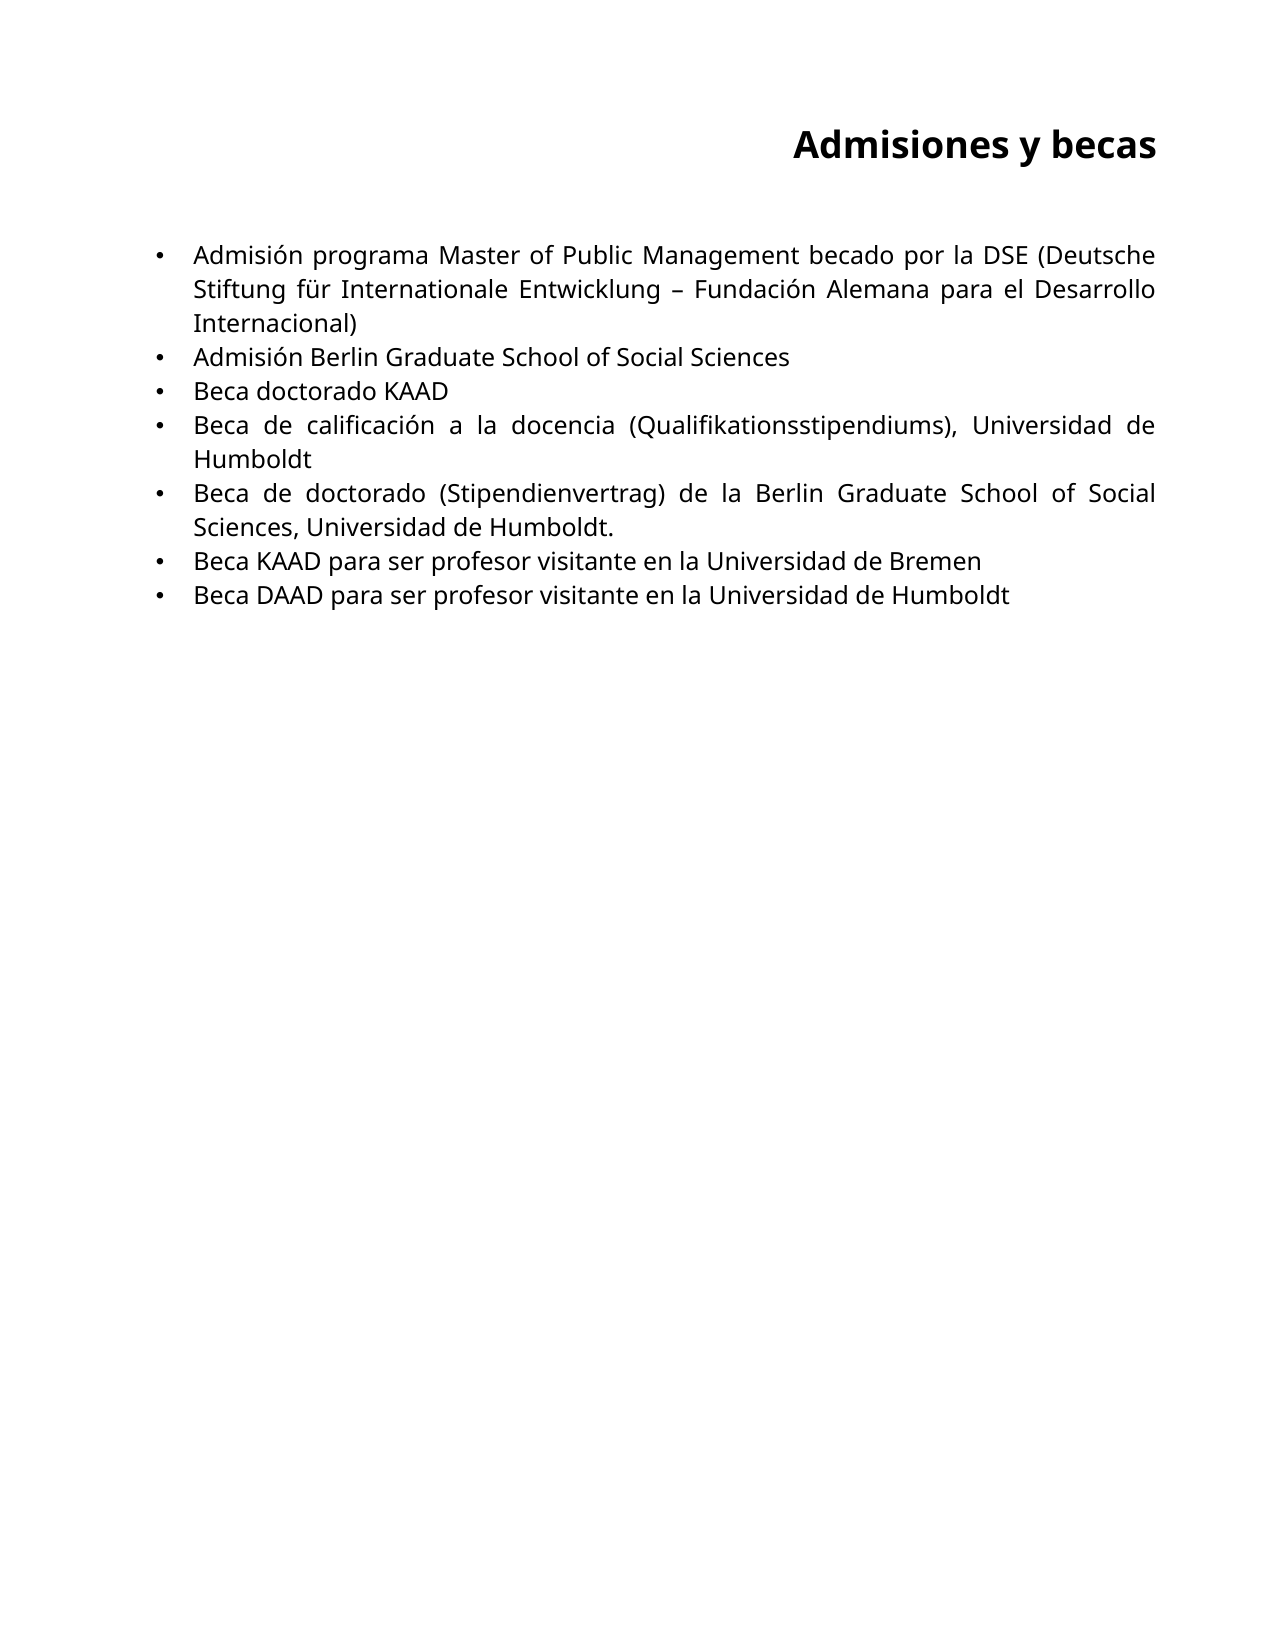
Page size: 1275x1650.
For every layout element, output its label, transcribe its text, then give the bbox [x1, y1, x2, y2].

list Admisión Berlin Graduate School of Social Sciences [156, 339, 1157, 373]
list Beca doctorado KAAD [156, 373, 1157, 408]
text Admisiones y becas [118, 118, 1157, 169]
list Admisión programa Master of Public Management becado por la DSE (Deutsche Stiftung für Internationale Entwicklung – Fundación Alemana para el Desarrollo Internacional) [156, 237, 1157, 339]
list Beca de calificación a la docencia (Qualifikationsstipendiums), Universidad de Humboldt [156, 408, 1157, 476]
list Beca KAAD para ser profesor visitante en la Universidad de Bremen [156, 544, 1157, 578]
list Beca DAAD para ser profesor visitante en la Universidad de Humboldt [156, 578, 1157, 612]
list Beca de doctorado (Stipendienvertrag) de la Berlin Graduate School of Social Sciences, Universidad de Humboldt. [156, 476, 1157, 544]
